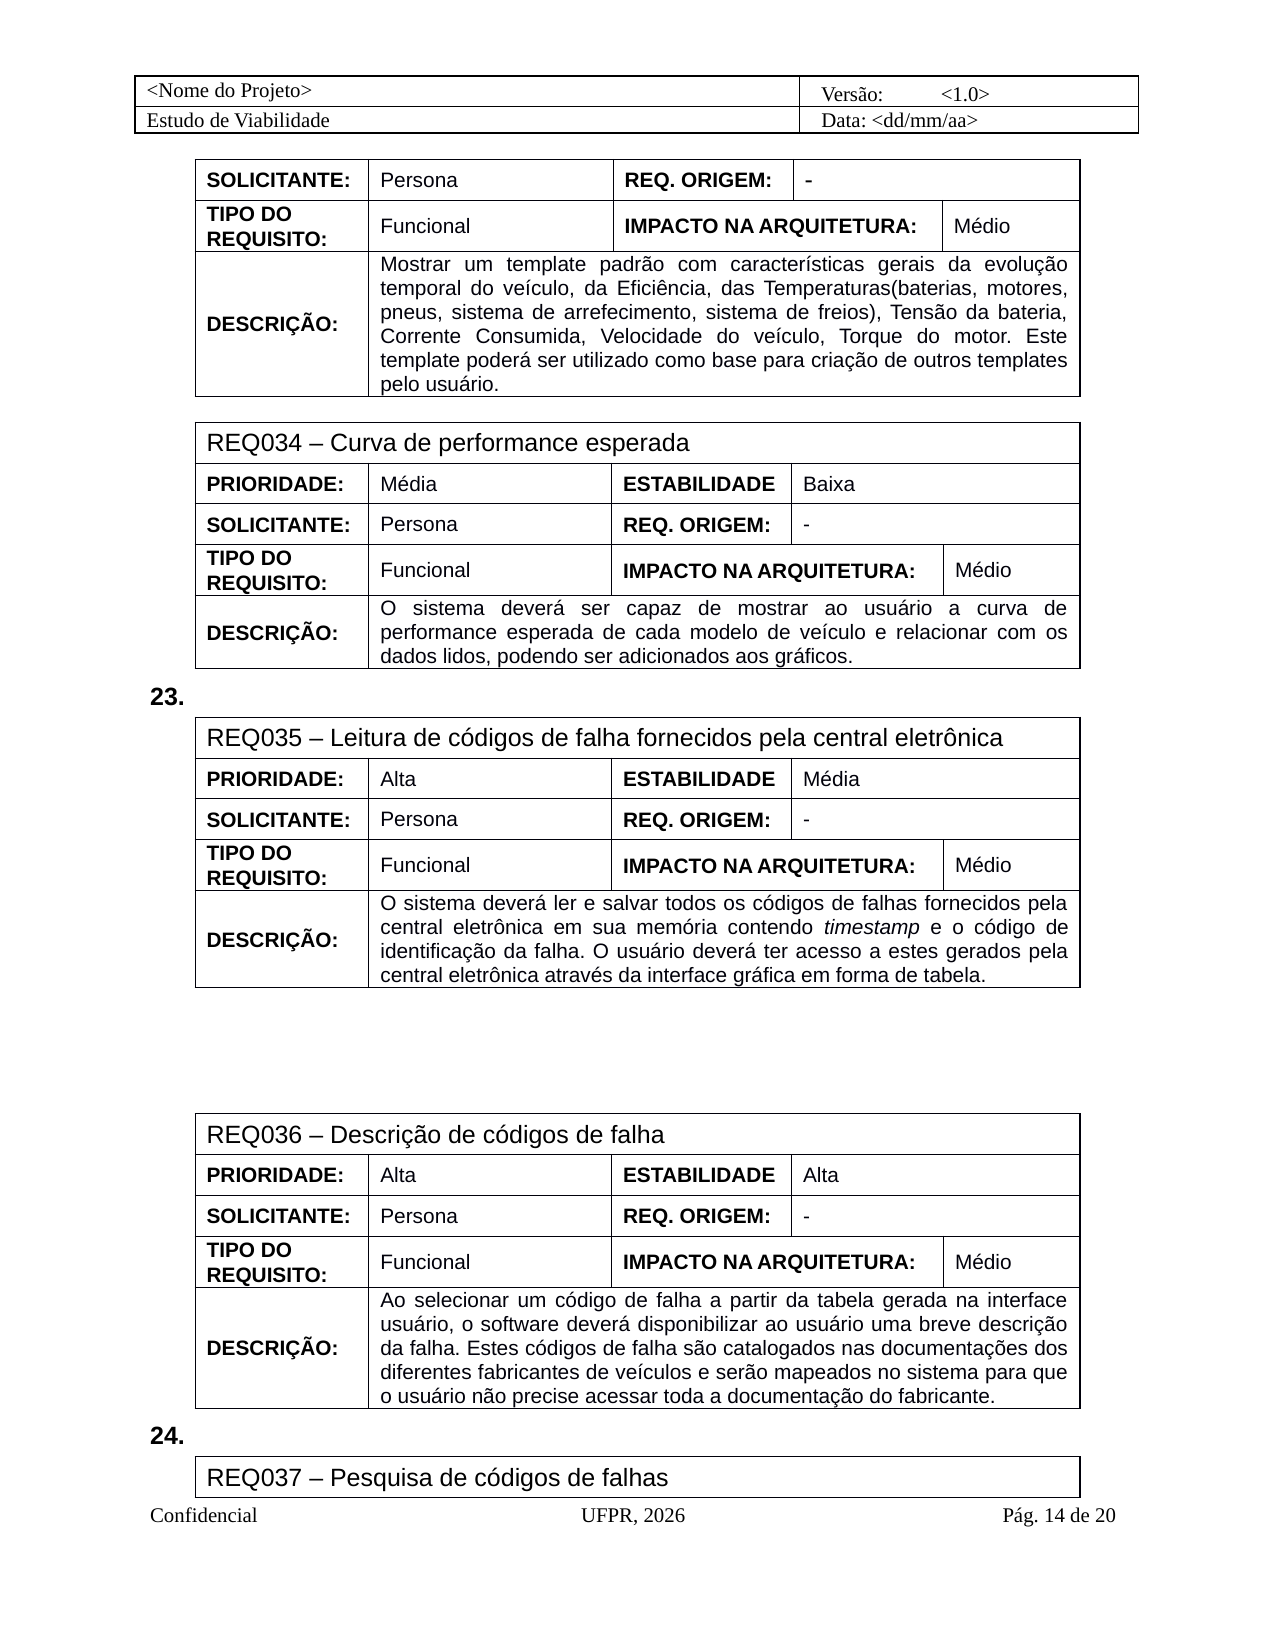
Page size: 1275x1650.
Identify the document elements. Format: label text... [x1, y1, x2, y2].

table_cell Médio [943, 201, 1079, 251]
table_cell TIPO DO REQUISITO: [196, 1237, 368, 1287]
table_cell PRIORIDADE: [196, 464, 368, 503]
table_cell ESTABILIDADE [612, 759, 791, 798]
table_cell Persona [369, 1196, 611, 1236]
table_cell Persona [369, 504, 611, 544]
table_cell IMPACTO NA ARQUITETURA: [614, 201, 942, 251]
table_cell - [794, 160, 1079, 200]
table_cell Funcional [369, 1237, 611, 1287]
table_cell SOLICITANTE: [196, 1196, 368, 1236]
table_cell Alta [369, 759, 611, 798]
table_cell Média [369, 464, 611, 503]
table_header REQ035 – Leitura de códigos de falha fornecidos pela central eletrônica [196, 718, 1079, 757]
table_cell O sistema deverá ser capaz de mostrar ao usuário a curva de performance esperada de cada modelo de veículo e relacionar com os dados lidos, podendo ser adicionados aos gráficos. [369, 596, 1079, 668]
table_cell Alta [792, 1155, 1079, 1195]
table_cell Funcional [369, 201, 613, 251]
table_cell - [792, 799, 1079, 839]
table_cell - [792, 504, 1079, 544]
table_cell SOLICITANTE: [196, 160, 368, 200]
table_cell Mostrar um template padrão com características gerais da evolução temporal do veículo, da Eficiência, das Temperaturas(baterias, motores, pneus, sistema de arrefecimento, sistema de freios), Tensão da bateria, Corrente Consumida, Velocidade do veículo, Torque do motor. Este template poderá ser utilizado como base para criação de outros templates pelo usuário. [369, 252, 1079, 396]
table_cell IMPACTO NA ARQUITETURA: [612, 545, 943, 595]
table_cell Baixa [792, 464, 1079, 503]
table_cell DESCRIÇÃO: [196, 891, 368, 987]
table_cell Persona [369, 799, 611, 839]
table_cell REQ. ORIGEM: [612, 504, 791, 544]
table_cell Funcional [369, 545, 611, 595]
table_cell Alta [369, 1155, 611, 1195]
table_cell DESCRIÇÃO: [196, 596, 368, 668]
table_cell REQ. ORIGEM: [614, 160, 793, 200]
table_cell Médio [944, 545, 1079, 595]
table_cell TIPO DO REQUISITO: [196, 201, 368, 251]
table_cell SOLICITANTE: [196, 799, 368, 839]
table_cell PRIORIDADE: [196, 1155, 368, 1195]
table_header REQ034 – Curva de performance esperada [196, 423, 1079, 462]
table_cell Ao selecionar um código de falha a partir da tabela gerada na interface usuário, o software deverá disponibilizar ao usuário uma breve descrição da falha. Estes códigos de falha são catalogados nas documentações dos diferentes fabricantes de veículos e serão mapeados no sistema para que o usuário não precise acessar toda a documentação do fabricante. [369, 1288, 1079, 1407]
table_cell DESCRIÇÃO: [196, 1288, 368, 1407]
table_cell IMPACTO NA ARQUITETURA: [612, 1237, 943, 1287]
table_cell Persona [369, 160, 613, 200]
table_cell PRIORIDADE: [196, 759, 368, 798]
table_cell O sistema deverá ler e salvar todos os códigos de falhas fornecidos pela central eletrônica em sua memória contendo timestamp e o código de identificação da falha. O usuário deverá ter acesso a estes gerados pela central eletrônica através da interface gráfica em forma de tabela. [369, 891, 1079, 987]
table_cell REQ. ORIGEM: [612, 1196, 791, 1236]
table_cell Média [792, 759, 1079, 798]
table_cell TIPO DO REQUISITO: [196, 545, 368, 595]
table_cell - [792, 1196, 1079, 1236]
table_cell DESCRIÇÃO: [196, 252, 368, 396]
table_header REQ036 – Descrição de códigos de falha [196, 1114, 1079, 1154]
table_cell ESTABILIDADE [612, 1155, 791, 1195]
table_cell IMPACTO NA ARQUITETURA: [612, 840, 943, 890]
table_cell ESTABILIDADE [612, 464, 791, 503]
table_cell REQ. ORIGEM: [612, 799, 791, 839]
table_cell Médio [944, 840, 1079, 890]
table_header REQ037 – Pesquisa de códigos de falhas [196, 1457, 1079, 1497]
table_cell Funcional [369, 840, 611, 890]
table_cell Médio [944, 1237, 1079, 1287]
table_cell SOLICITANTE: [196, 504, 368, 544]
table_cell TIPO DO REQUISITO: [196, 840, 368, 890]
